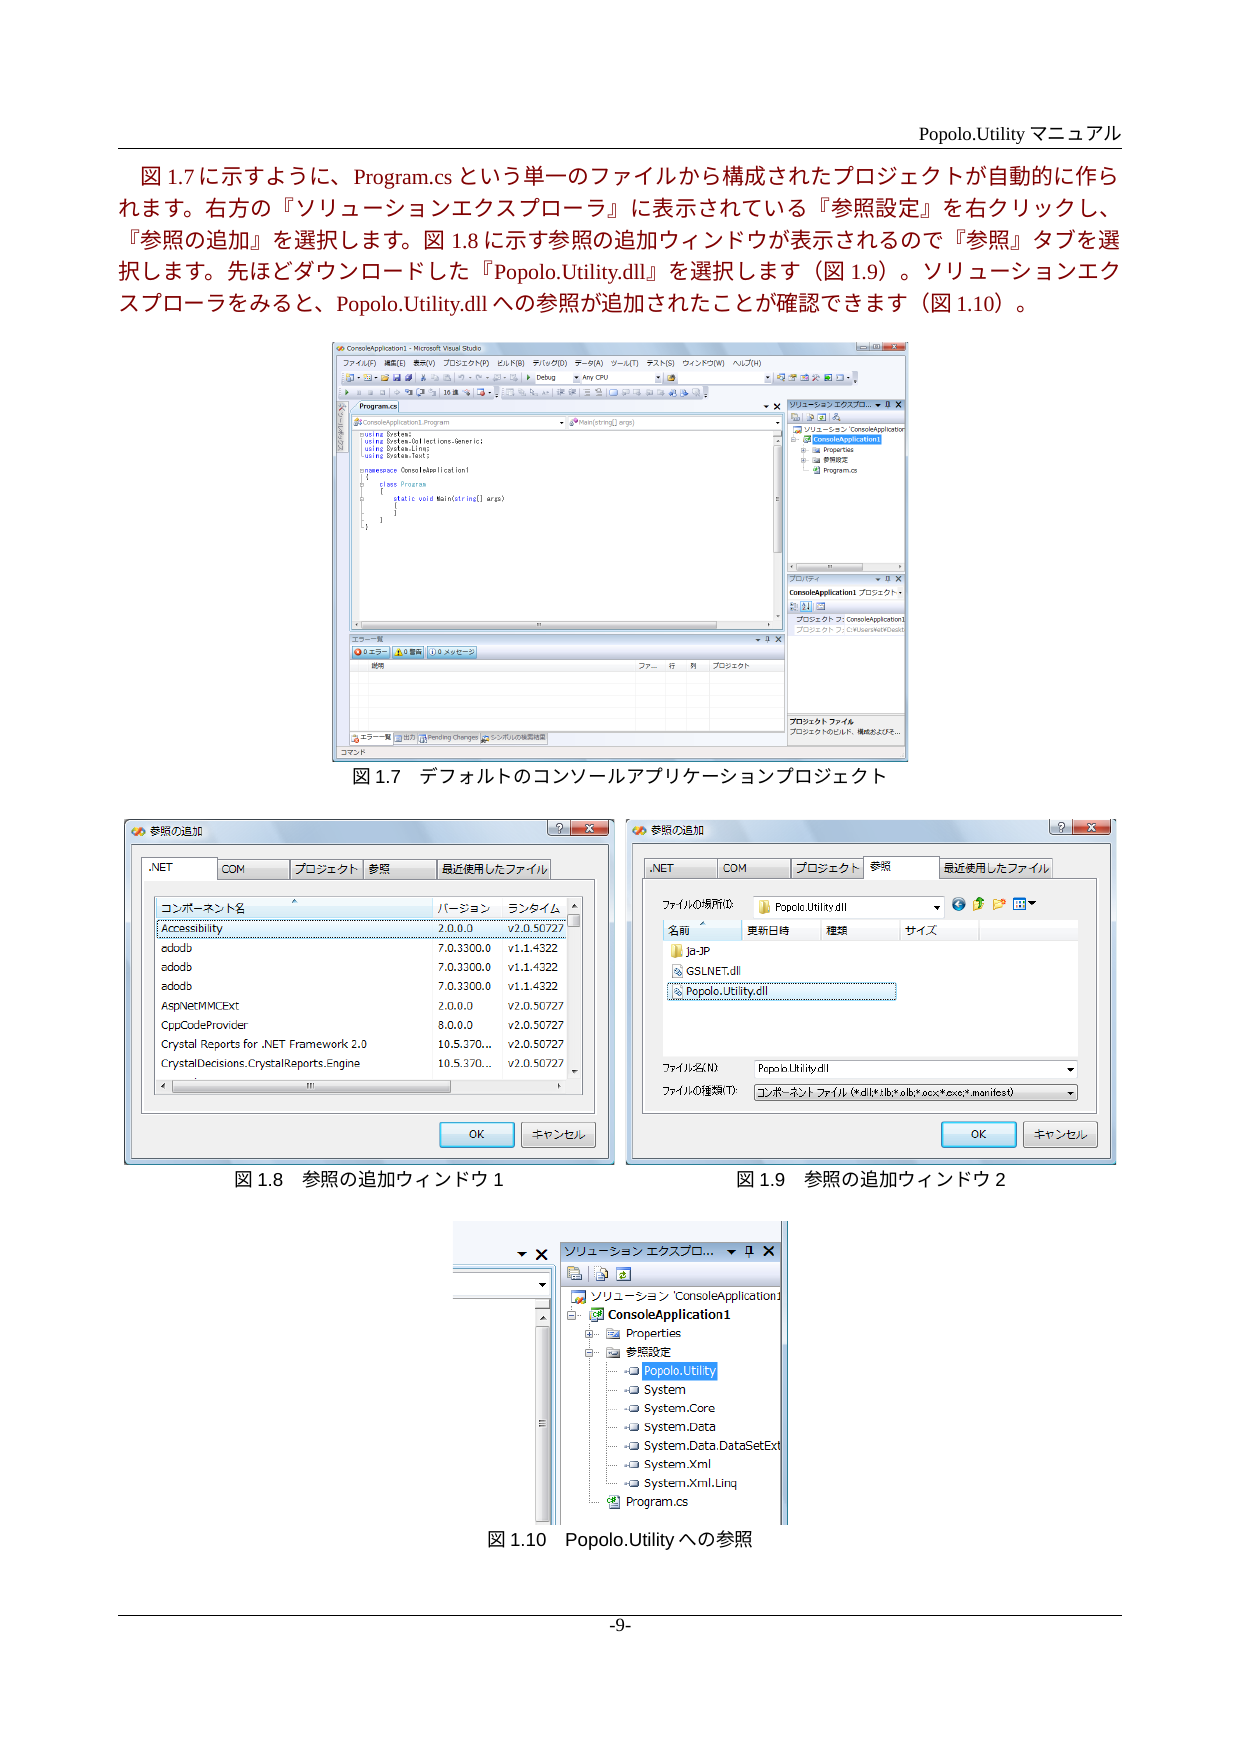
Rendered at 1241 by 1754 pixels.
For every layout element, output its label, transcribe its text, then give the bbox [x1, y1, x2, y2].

text 図1.7 デフォルトのコンソールアプリケーションプロジェクト [332, 762, 908, 789]
table_header 図1.8 参照の追加ウィンドウ1 [118, 813, 620, 1197]
text 図1.7に示すように、Program.csという単一のファイルから構成されたプロジェクトが自動的に作られます。右方の『ソリューションエクスプローラ』に表示されている『参照設定』を右クリックし、『参照の追加』を選択します。図1.8に示す参照の追加ウィンドウが表示されるので『参照』タブを選択します。先ほどダウンロードした『Popolo.Utility.dll』を選択します（図1.9）。ソリューションエクスプローラをみると、Popolo.Utility.dllへの参照が追加されたことが確認できます（図1.10）。 [118, 159, 1122, 318]
picture [124, 819, 615, 1165]
picture [452, 1221, 788, 1525]
picture [332, 342, 909, 762]
table_header 図1.9 参照の追加ウィンドウ2 [620, 813, 1122, 1197]
text 図1.10 Popolo.Utilityへの参照 [453, 1525, 788, 1551]
picture [625, 819, 1117, 1165]
